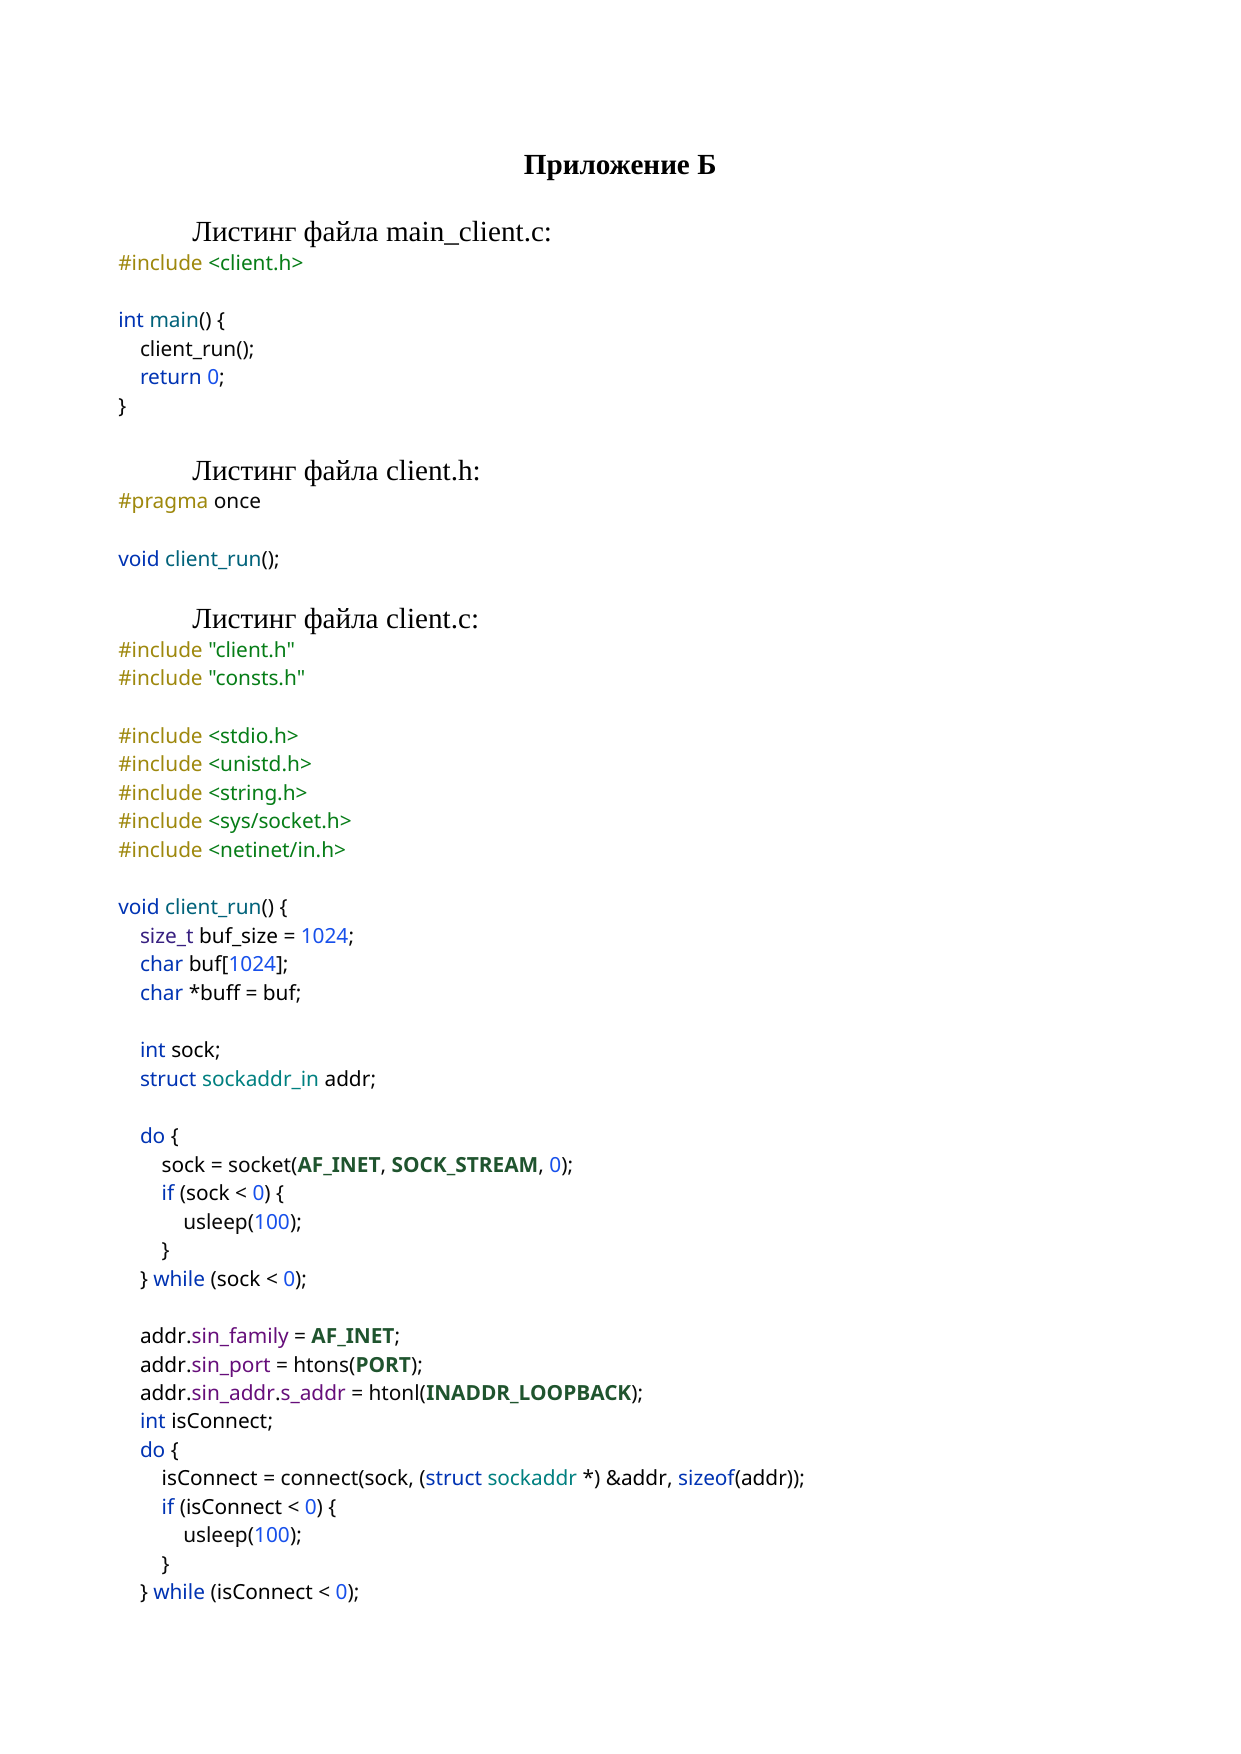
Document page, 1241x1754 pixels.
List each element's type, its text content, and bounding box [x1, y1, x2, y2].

text #include "client.h" #include "consts.h" #include <stdio.h> #include <unistd.h> #include <string.h> #include <sys/socket.h> #include <netinet/in.h> void client_run() { size_t buf_size = 1024; char buf[1024]; char *buff = buf; int sock; struct sockaddr_in addr; do { sock = socket(AF_INET, SOCK_STREAM, 0); if (sock < 0) { usleep(100); } } while (sock < 0); addr.sin_family = AF_INET; addr.sin_port = htons(PORT); addr.sin_addr.s_addr = htonl(INADDR_LOOPBACK); int isConnect; do { isConnect = connect(sock, (struct sockaddr *) &addr, sizeof(addr)); if (isConnect < 0) { usleep(100); } } while (isConnect < 0); [118, 635, 1122, 1635]
text Листинг файла client.h: [118, 453, 1122, 486]
text Приложение Б [118, 147, 1122, 181]
text #pragma once void client_run(); [118, 486, 1122, 572]
text Листинг файла main_client.c: [118, 214, 1122, 248]
text Листинг файла client.c: [118, 602, 1122, 635]
text #include <client.h> int main() { client_run(); return 0; } [118, 248, 1122, 419]
